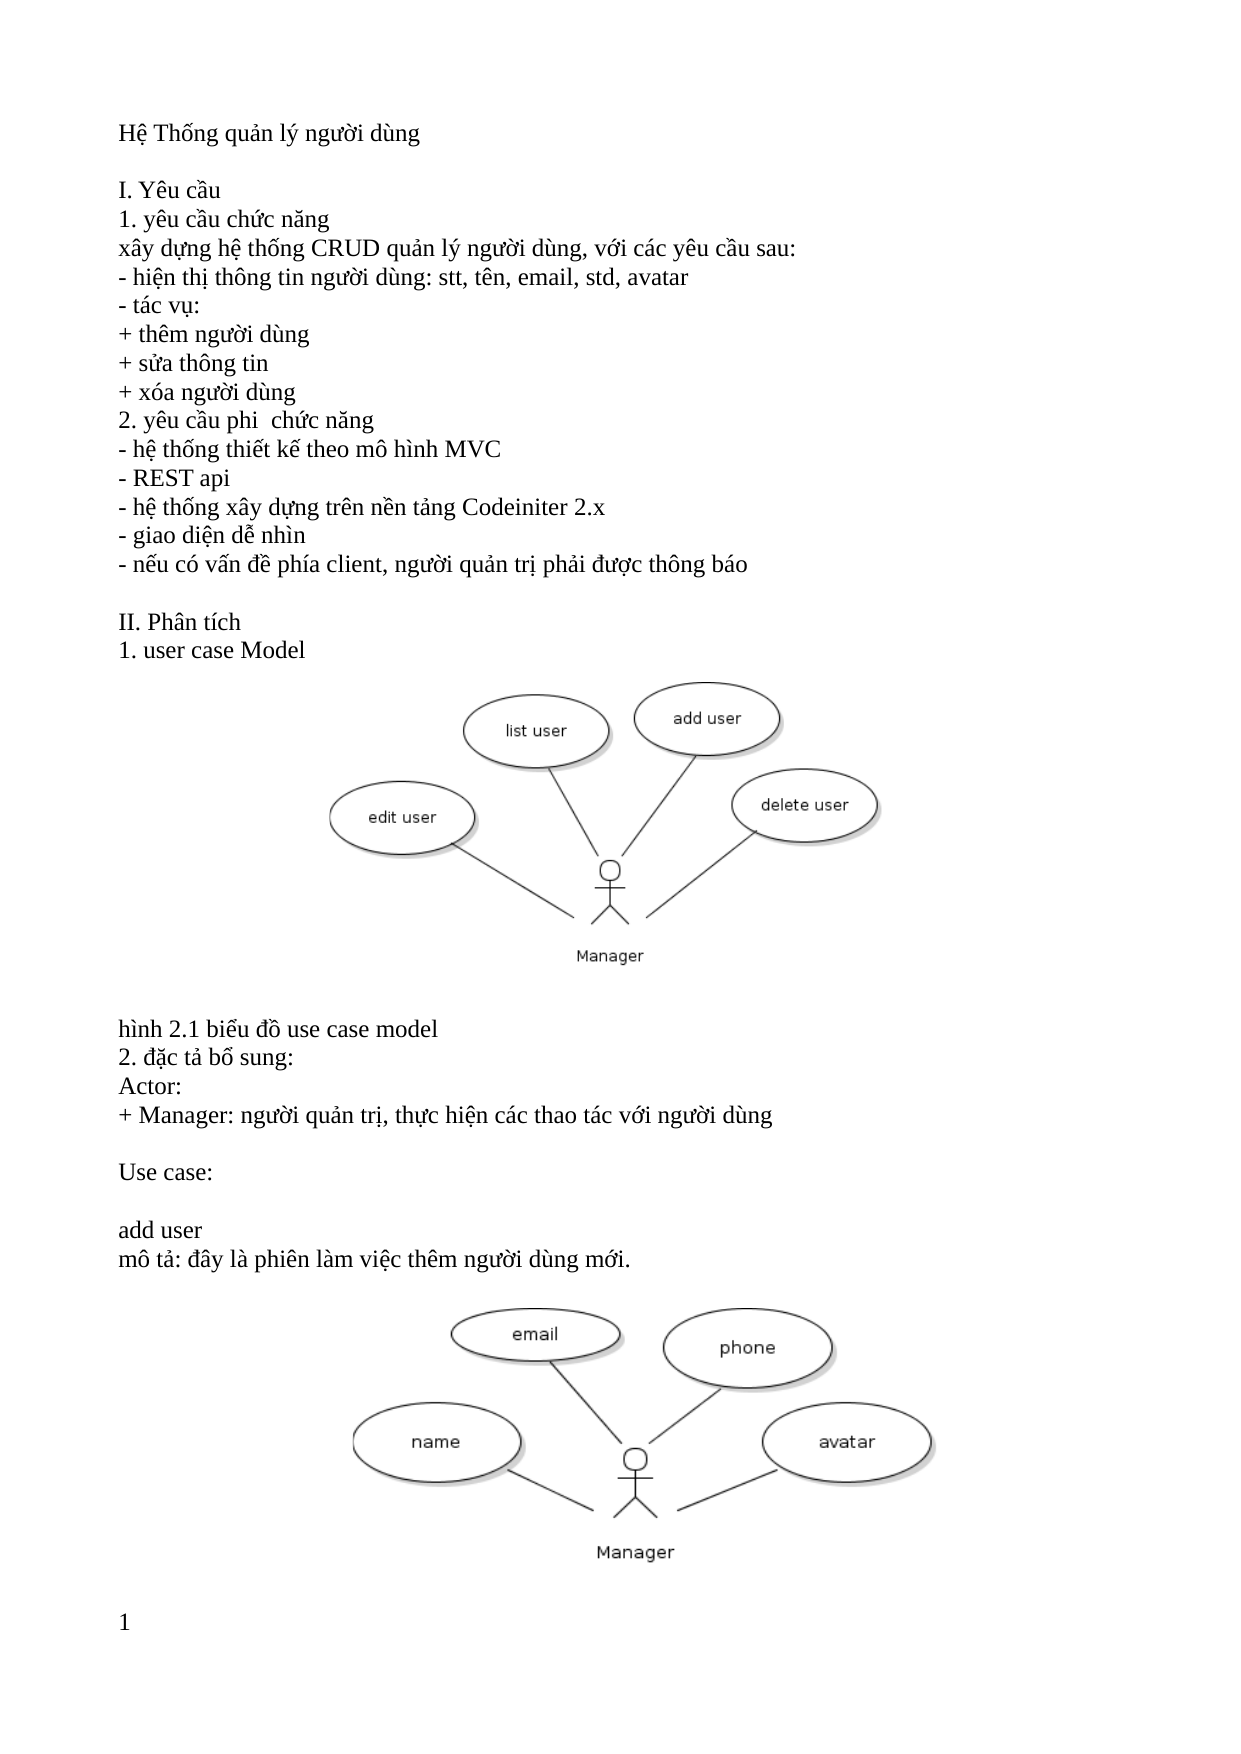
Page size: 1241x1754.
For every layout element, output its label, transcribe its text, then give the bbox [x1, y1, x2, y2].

text II. Phân tích [118, 607, 1122, 636]
text - tác vụ: [118, 291, 1122, 319]
text - hiện thị thông tin người dùng: stt, tên, email, std, avatar [118, 262, 1122, 291]
text 2. đặc tả bổ sung: [118, 1042, 1122, 1071]
text Actor: [118, 1071, 1122, 1100]
picture [329, 682, 883, 985]
text - nếu có vấn đề phía client, người quản trị phải được thông báo [118, 549, 1122, 578]
text Use case: [118, 1157, 1122, 1186]
text + Manager: người quản trị, thực hiện các thao tác với người dùng [118, 1100, 1122, 1129]
text 2. yêu cầu phi chức năng [118, 406, 1122, 434]
text hình 2.1 biểu đồ use case model [118, 1014, 1122, 1042]
text - hệ thống xây dựng trên nền tảng Codeiniter 2.x [118, 492, 1122, 521]
text add user [118, 1215, 1122, 1244]
text - hệ thống thiết kế theo mô hình MVC [118, 434, 1122, 463]
text Hệ Thống quản lý người dùng [118, 118, 1122, 147]
text - giao diện dễ nhìn [118, 521, 1122, 549]
picture [352, 1308, 939, 1584]
text xây dựng hệ thống CRUD quản lý người dùng, với các yêu cầu sau: [118, 233, 1122, 262]
text 1. yêu cầu chức năng [118, 204, 1122, 233]
text - REST api [118, 463, 1122, 492]
text I. Yêu cầu [118, 176, 1122, 204]
text 1. user case Model [118, 636, 1122, 664]
text mô tả: đây là phiên làm việc thêm người dùng mới. [118, 1244, 1122, 1272]
text + sửa thông tin [118, 348, 1122, 377]
text + thêm người dùng [118, 319, 1122, 348]
text + xóa người dùng [118, 377, 1122, 406]
